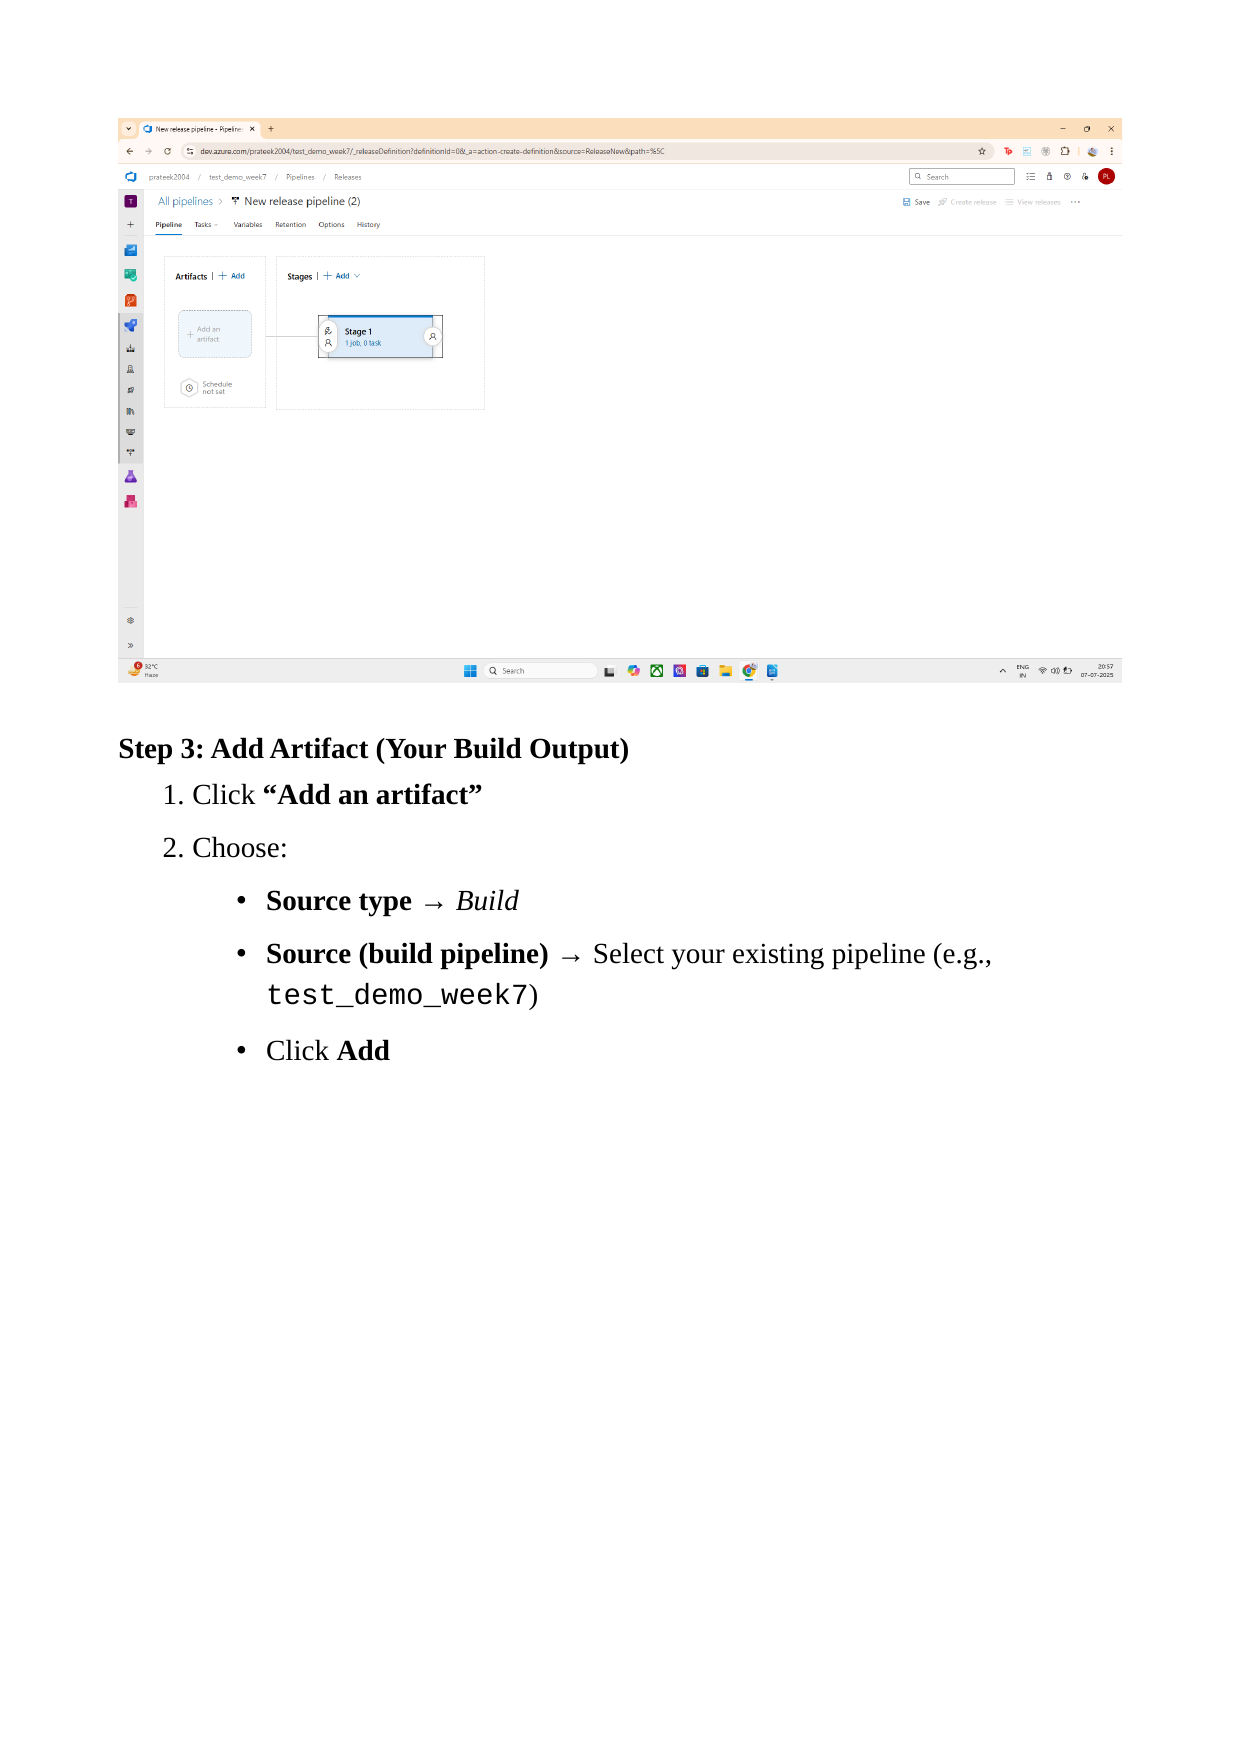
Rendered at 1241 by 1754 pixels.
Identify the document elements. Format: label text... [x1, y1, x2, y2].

list Source (build pipeline) → Select your existing pipeline (e.g., test_demo_week7) [236, 936, 1122, 1013]
subtitle Step 3: Add Artifact (Your Build Output) [118, 731, 1122, 764]
picture [118, 118, 1123, 683]
list Click “Add an artifact” [162, 777, 1122, 811]
list Click Add [236, 1033, 1122, 1067]
list Source type → Build [236, 883, 1122, 917]
list Choose: [162, 830, 1122, 864]
